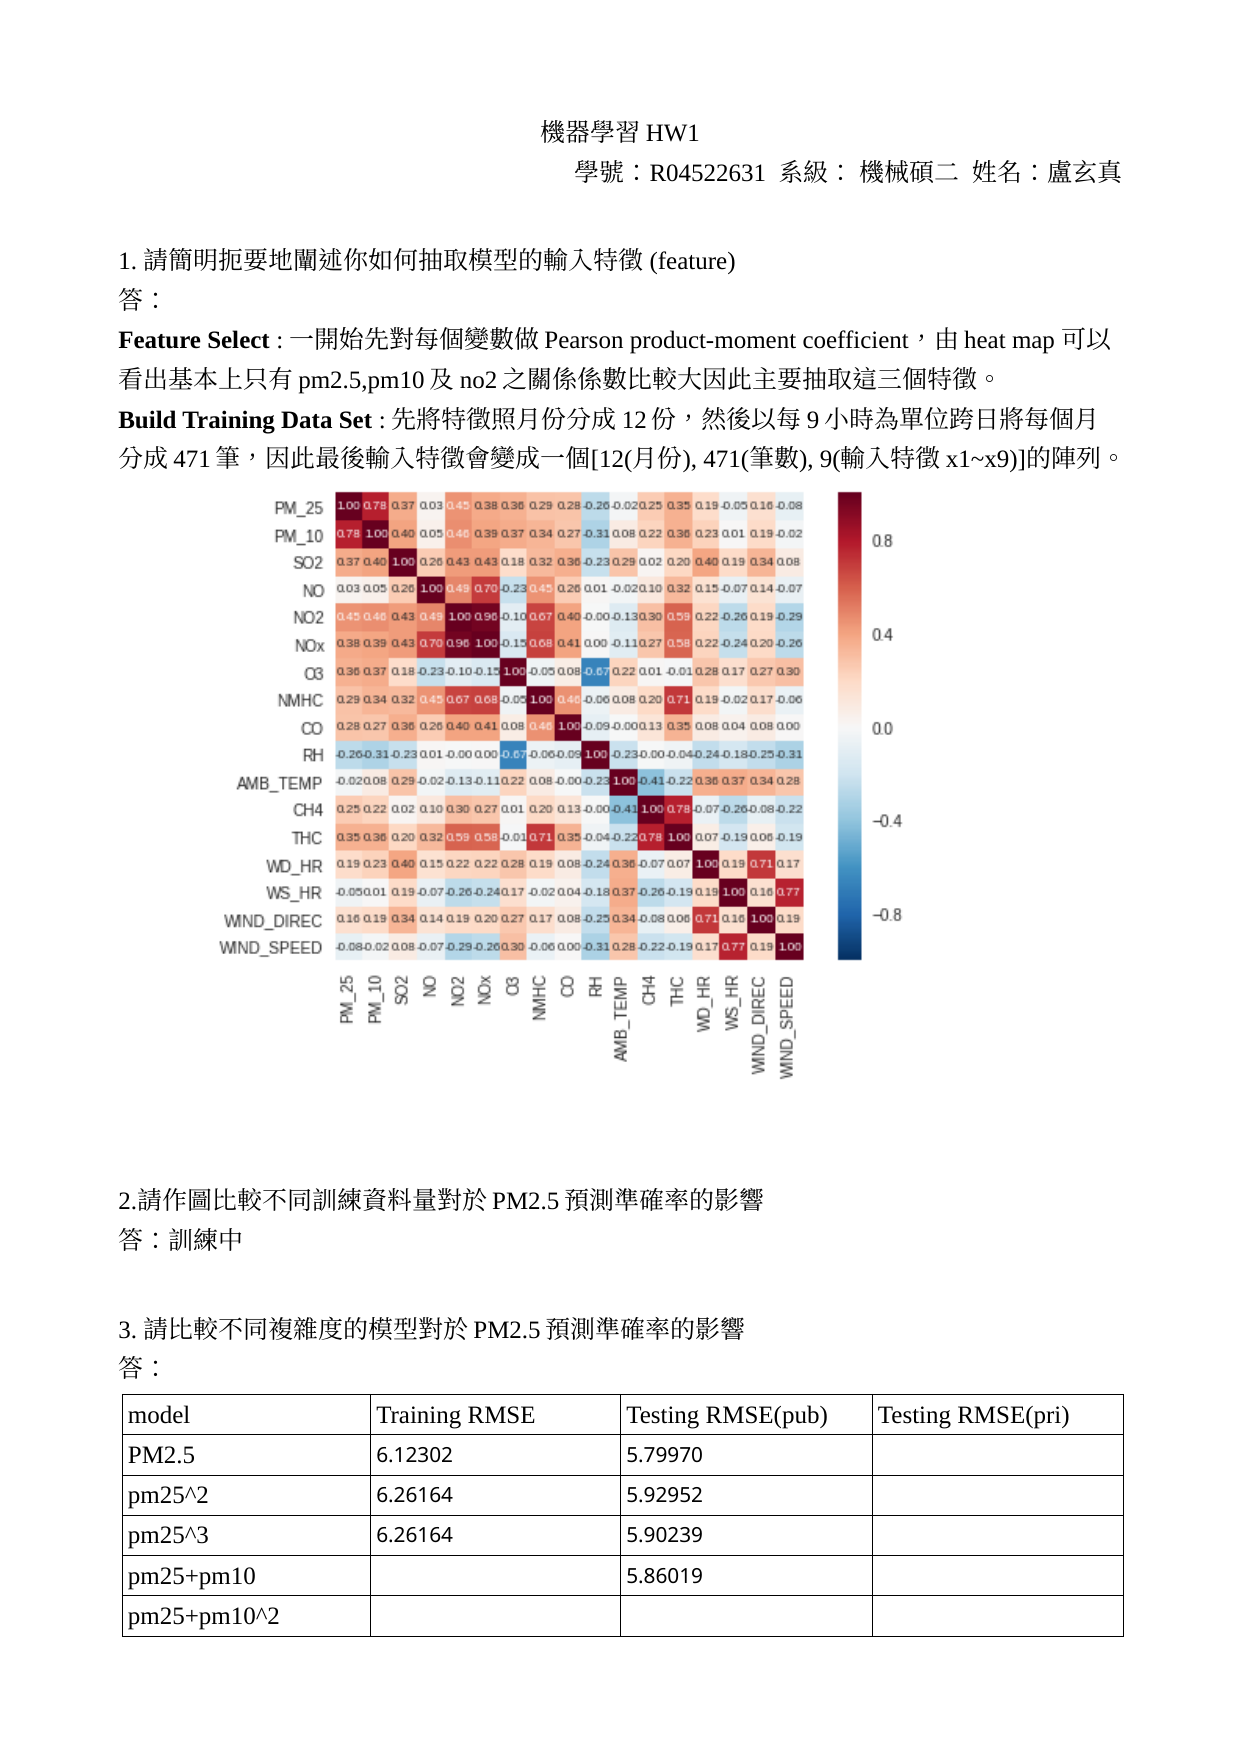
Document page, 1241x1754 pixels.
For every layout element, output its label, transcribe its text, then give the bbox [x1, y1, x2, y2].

table_cell 5.79970 [621, 1435, 872, 1474]
table_cell 6.26164 [371, 1476, 620, 1515]
text 3. 請比較不同複雜度的模型對於PM2.5預測準確率的影響 [118, 1315, 1122, 1343]
table_cell 5.92952 [621, 1476, 872, 1515]
table_cell [873, 1596, 1123, 1636]
text 學號：R04522631 系級： 機械碩二 姓名：盧玄真 [118, 158, 1122, 186]
table_cell pm25+pm10^2 [123, 1596, 370, 1636]
picture [209, 483, 915, 1087]
table_cell [621, 1596, 872, 1636]
table_cell [873, 1435, 1123, 1474]
text 1. 請簡明扼要地闡述你如何抽取模型的輸入特徵 (feature) [118, 246, 1122, 275]
table_cell [873, 1516, 1123, 1555]
table_header model [123, 1395, 370, 1434]
table_cell [873, 1556, 1123, 1595]
table_cell pm25^2 [123, 1476, 370, 1515]
table_cell [371, 1596, 620, 1636]
table_header Testing RMSE(pub) [621, 1395, 872, 1434]
table_cell 5.86019 [621, 1556, 872, 1595]
table_cell [371, 1556, 620, 1595]
table_cell 6.26164 [371, 1516, 620, 1555]
text Feature Select : 一開始先對每個變數做Pearson product-moment coefficient，由heat map 可以看出基本上只有pm2.5,pm10及no2之關係係數比較大因此主要抽取這三個特徵。 [118, 326, 1122, 394]
table_cell pm25+pm10 [123, 1556, 370, 1595]
table_cell 6.12302 [371, 1435, 620, 1474]
table_cell [873, 1476, 1123, 1515]
text Build Training Data Set : 先將特徵照月份分成12份，然後以每9小時為單位跨日將每個月分成471筆，因此最後輸入特徵會變成一個[12(月份), 471(筆數), 9(輸入特徵x1~x9)]的陣列。 [118, 405, 1122, 473]
text 答： [118, 1354, 1122, 1383]
table_header Testing RMSE(pri) [873, 1395, 1123, 1434]
table_cell 5.90239 [621, 1516, 872, 1555]
text 答： [118, 286, 1122, 315]
text 機器學習HW1 [118, 118, 1122, 147]
text 2.請作圖比較不同訓練資料量對於PM2.5預測準確率的影響 [118, 1186, 1122, 1215]
table_header Training RMSE [371, 1395, 620, 1434]
table_cell pm25^3 [123, 1516, 370, 1555]
text 答：訓練中 [118, 1226, 1122, 1255]
table_cell PM2.5 [123, 1435, 370, 1474]
